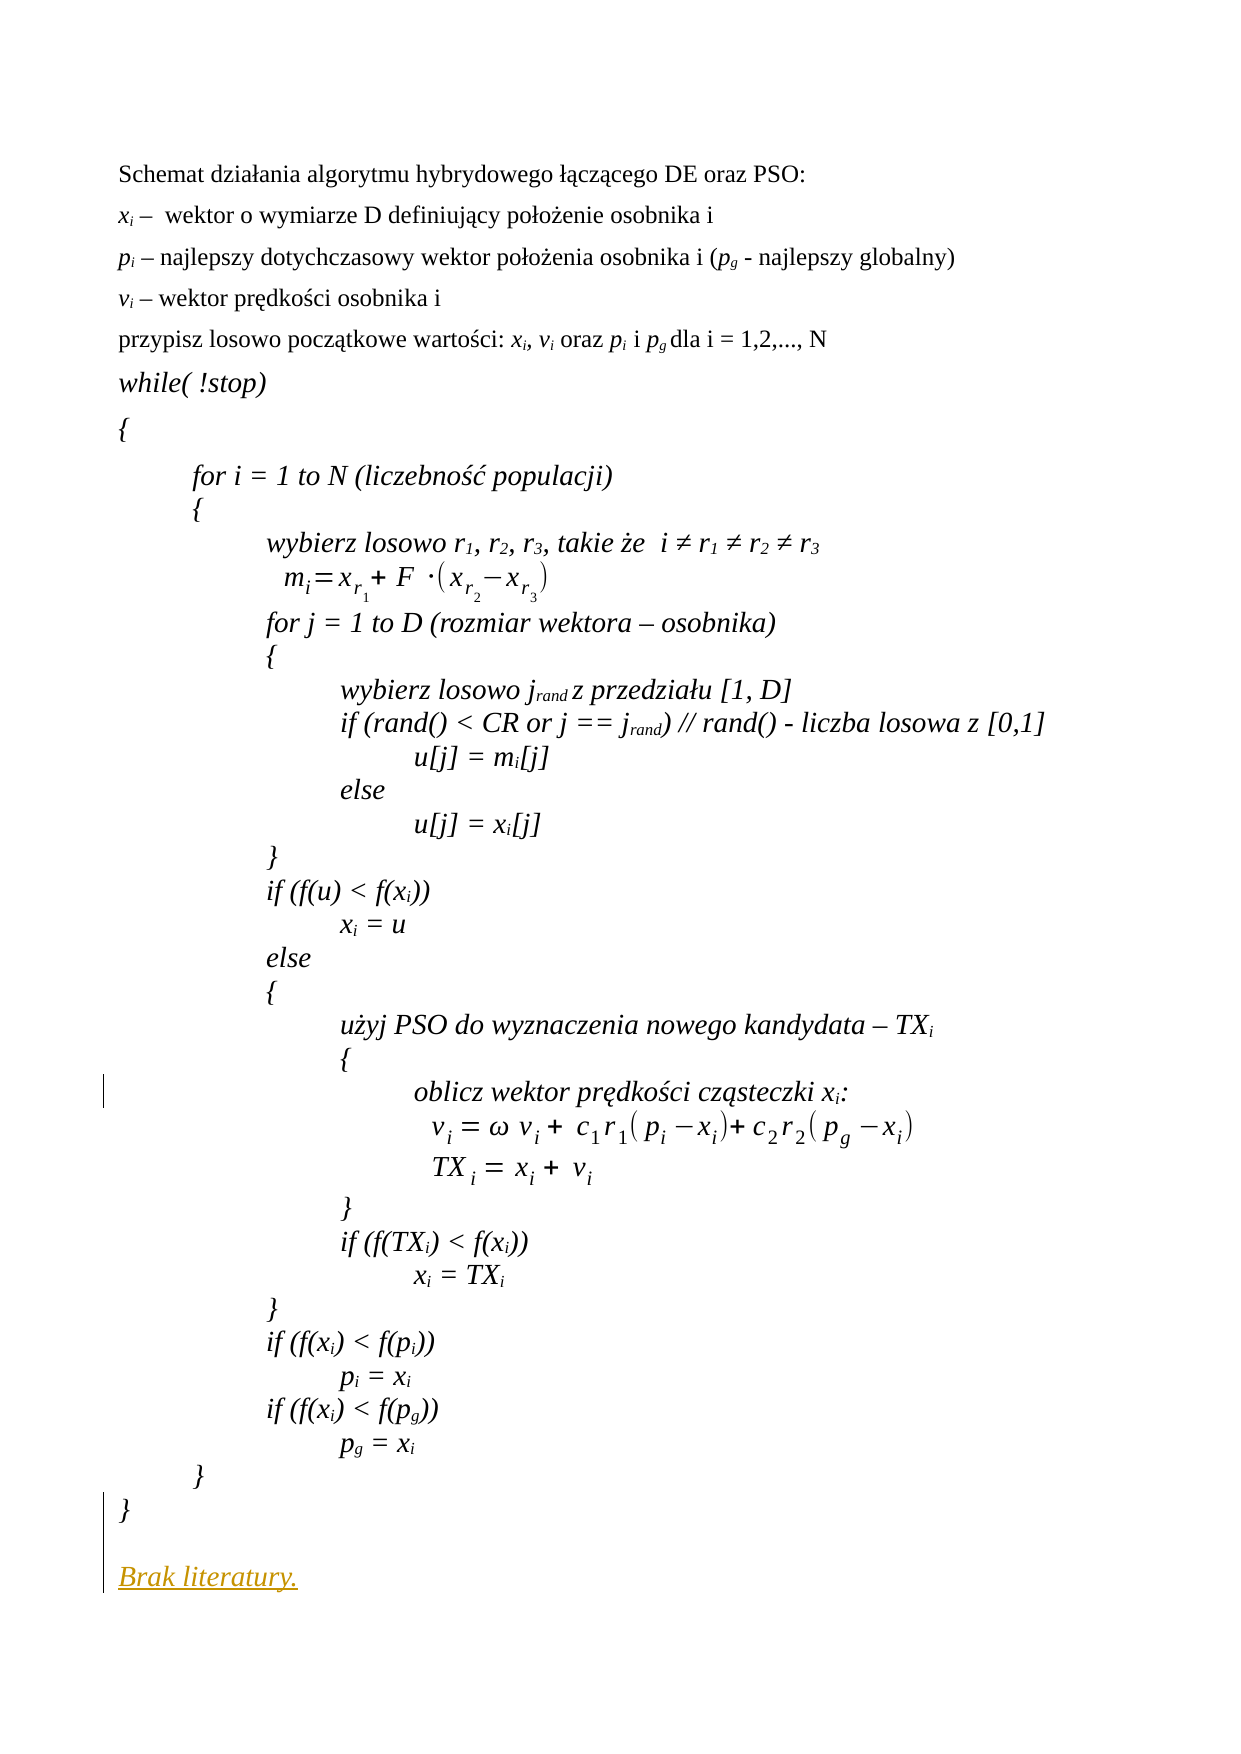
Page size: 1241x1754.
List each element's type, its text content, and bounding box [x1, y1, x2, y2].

text for j = 1 to D (rozmiar wektora – osobnika) [118, 605, 1122, 638]
text else [118, 772, 1122, 806]
text while( !stop) [118, 366, 1122, 399]
text { [118, 974, 1122, 1007]
text else [118, 940, 1122, 974]
text użyj PSO do wyznaczenia nowego kandydata – TXi [118, 1007, 1122, 1041]
text wybierz losowo r1, r2, r3, takie że i ≠ r1 ≠ r2 ≠ r3 [118, 525, 1122, 558]
text if (f(TXi) < f(xi)) xi = TXi [118, 1224, 1122, 1291]
text Brak literatury. [118, 1559, 1122, 1593]
text u[j] = xi[j] [118, 806, 1122, 839]
text if (f(xi) < f(pi)) pi = xi [118, 1324, 1122, 1391]
text u[j] = mi[j] [118, 739, 1122, 772]
text if (f(xi) < f(pg)) pg = xi [118, 1391, 1122, 1458]
text } [118, 1190, 1122, 1224]
text { [118, 412, 1122, 445]
text } [118, 1291, 1122, 1324]
text if (f(u) < f(xi)) [118, 873, 1122, 907]
text xi – wektor o wymiarze D definiujący położenie osobnika i [118, 201, 1122, 229]
text vi – wektor prędkości osobnika i [118, 283, 1122, 312]
text wybierz losowo jrand z przedziału [1, D] [118, 672, 1122, 705]
text } [118, 839, 1122, 873]
text { [118, 638, 1122, 672]
text } [118, 1458, 1122, 1492]
text for i = 1 to N (liczebność populacji) [118, 458, 1122, 491]
text } [118, 1492, 1122, 1526]
text oblicz wektor prędkości cząsteczki xi: [118, 1074, 1122, 1108]
text { [118, 1041, 1122, 1074]
text Schemat działania algorytmu hybrydowego łączącego DE oraz PSO: [118, 159, 1122, 188]
text pi – najlepszy dotychczasowy wektor położenia osobnika i (pg - najlepszy globalny) [118, 242, 1122, 271]
text { [118, 491, 1122, 525]
text przypisz losowo początkowe wartości: xi, vi oraz pi i pg dla i = 1,2,..., N [118, 324, 1122, 353]
text if (rand() < CR or j == jrand) // rand() - liczba losowa z [0,1] [118, 705, 1122, 739]
text xi = u [118, 907, 1122, 940]
